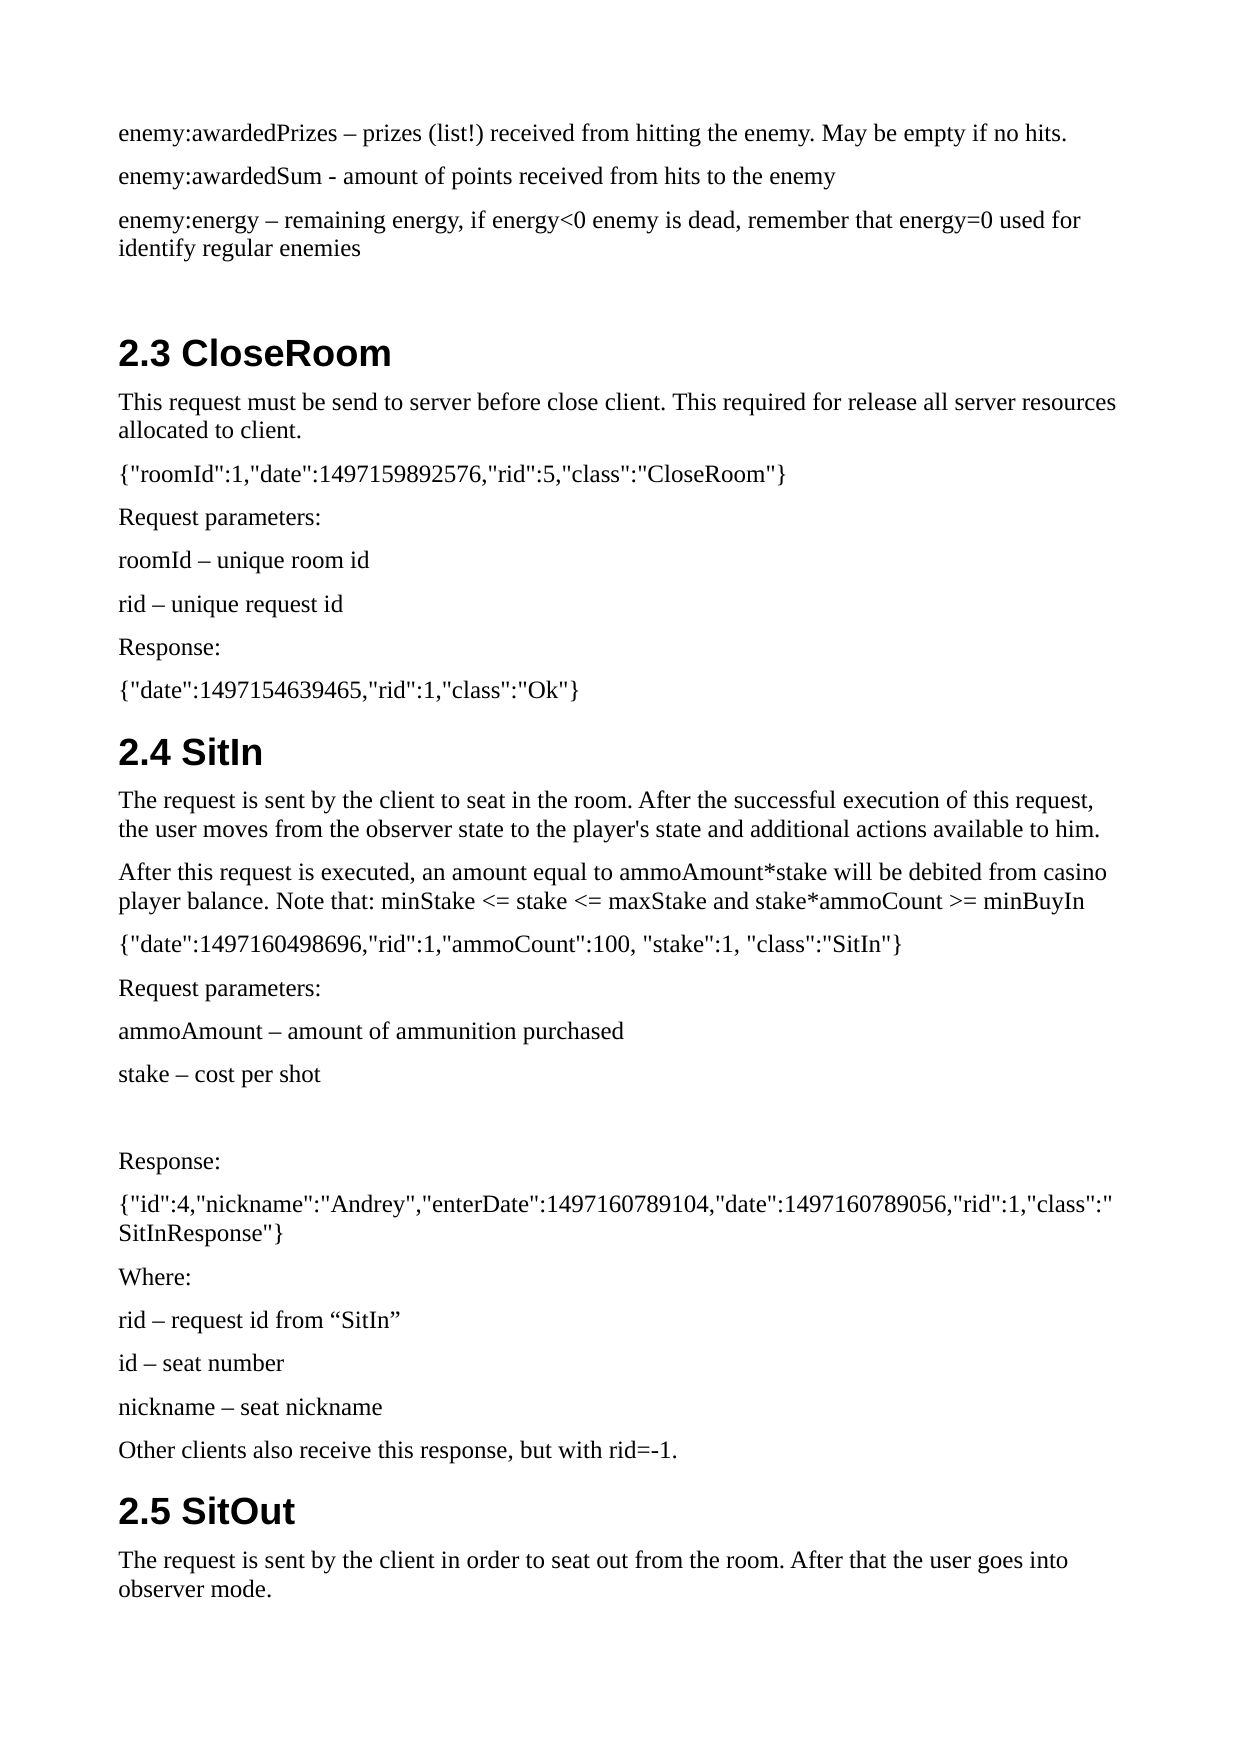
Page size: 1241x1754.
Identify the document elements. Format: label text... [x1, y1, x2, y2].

text The request is sent by the client to seat in the room. After the successful execution of this request, the user moves from the observer state to the player's state and additional actions available to him. [118, 785, 1122, 843]
text enemy:awardedPrizes – prizes (list!) received from hitting the enemy. May be empty if no hits. [118, 118, 1122, 147]
text ammoAmount – amount of ammunition purchased [118, 1016, 1122, 1045]
text enemy:energy – remaining energy, if energy<0 enemy is dead, remember that energy=0 used for identify regular enemies [118, 205, 1122, 262]
text {"roomId":1,"date":1497159892576,"rid":5,"class":"CloseRoom"} [118, 459, 1122, 488]
text Request parameters: [118, 973, 1122, 1002]
text {"date":1497154639465,"rid":1,"class":"Ok"} [118, 676, 1122, 704]
text Where: [118, 1262, 1122, 1290]
text rid – request id from “SitIn” [118, 1305, 1122, 1334]
text Response: [118, 632, 1122, 661]
text Response: [118, 1146, 1122, 1175]
subtitle 2.3 CloseRoom [118, 331, 1122, 374]
text Other clients also receive this response, but with rid=-1. [118, 1435, 1122, 1464]
text After this request is executed, an amount equal to ammoAmount*stake will be debited from casino player balance. Note that: minStake <= stake <= maxStake and stake*ammoCount >= minBuyIn [118, 857, 1122, 915]
text roomId – unique room id [118, 546, 1122, 574]
text stake – cost per shot [118, 1059, 1122, 1088]
subtitle 2.4 SitIn [118, 729, 1122, 773]
text rid – unique request id [118, 589, 1122, 618]
text Request parameters: [118, 502, 1122, 531]
subtitle 2.5 SitOut [118, 1489, 1122, 1532]
text {"date":1497160498696,"rid":1,"ammoCount":100, "stake":1, "class":"SitIn"} [118, 929, 1122, 958]
text The request is sent by the client in order to seat out from the room. After that the user goes into observer mode. [118, 1545, 1122, 1602]
text id – seat number [118, 1348, 1122, 1377]
text nickname – seat nickname [118, 1392, 1122, 1420]
text {"id":4,"nickname":"Andrey","enterDate":1497160789104,"date":1497160789056,"rid":1,"class":"SitInResponse"} [118, 1189, 1122, 1247]
text This request must be send to server before close client. This required for release all server resources allocated to client. [118, 387, 1122, 444]
text enemy:awardedSum - amount of points received from hits to the enemy [118, 161, 1122, 190]
